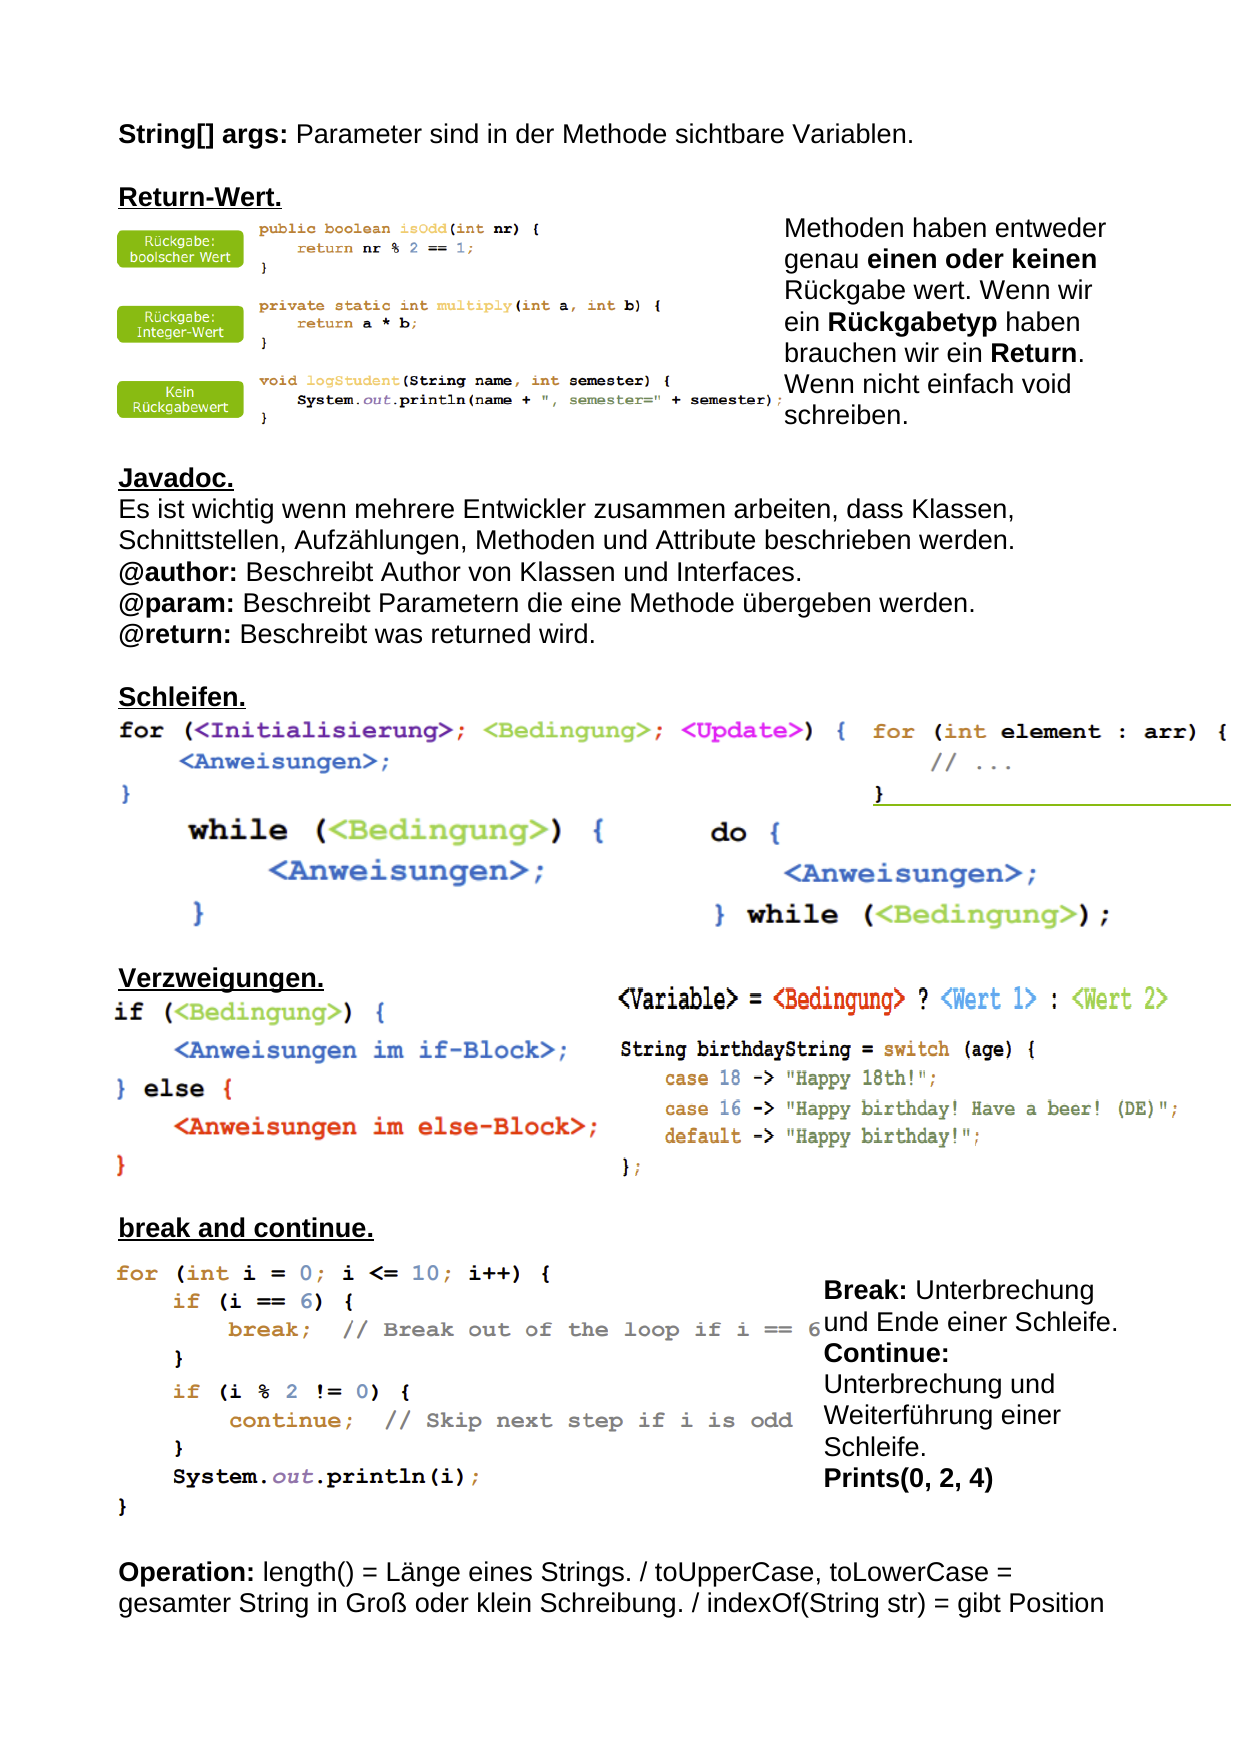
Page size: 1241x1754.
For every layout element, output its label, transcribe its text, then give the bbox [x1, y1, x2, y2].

text @author: Beschreibt Author von Klassen und Interfaces. [118, 556, 1122, 587]
text @return: Beschreibt was returned wird. [118, 618, 1122, 649]
text Verzweigungen. [118, 962, 1122, 993]
picture [709, 818, 1117, 937]
picture [871, 721, 1231, 806]
text Return-Wert. [118, 181, 1122, 212]
picture [618, 980, 1171, 1020]
picture [184, 814, 611, 932]
picture [113, 996, 602, 1181]
text Operation: length() = Länge eines Strings. / toUpperCase, toLowerCase = gesamter String in Groß oder klein Schreibung. / indexOf(String str) = gibt Position [118, 1556, 1122, 1618]
picture [118, 718, 850, 806]
text Continue: Unterbrechung und Weiterführung einer Schleife. [824, 1337, 1122, 1462]
text break and continue. [118, 1212, 1122, 1243]
text Methoden haben entweder genau einen oder keinen Rückgabe wert. Wenn wir ein Rückgabetyp haben brauchen wir ein Return. Wenn nicht einfach void schreiben. [118, 212, 1122, 431]
text String[] args: Parameter sind in der Methode sichtbare Variablen. [118, 118, 1122, 149]
text Prints(0, 2, 4) [824, 1462, 1122, 1493]
text Break: Unterbrechung und Ende einer Schleife. [824, 1274, 1122, 1337]
text @param: Beschreibt Parametern die eine Methode übergeben werden. [118, 587, 1122, 618]
picture [618, 1036, 1179, 1183]
text Schleifen. [118, 681, 1122, 712]
text Es ist wichtig wenn mehrere Entwickler zusammen arbeiten, dass Klassen, Schnittstellen, Aufzählungen, Methoden und Attribute beschrieben werden. [118, 493, 1122, 556]
text Javadoc. [118, 462, 1122, 493]
picture [114, 221, 784, 430]
picture [115, 1259, 824, 1518]
